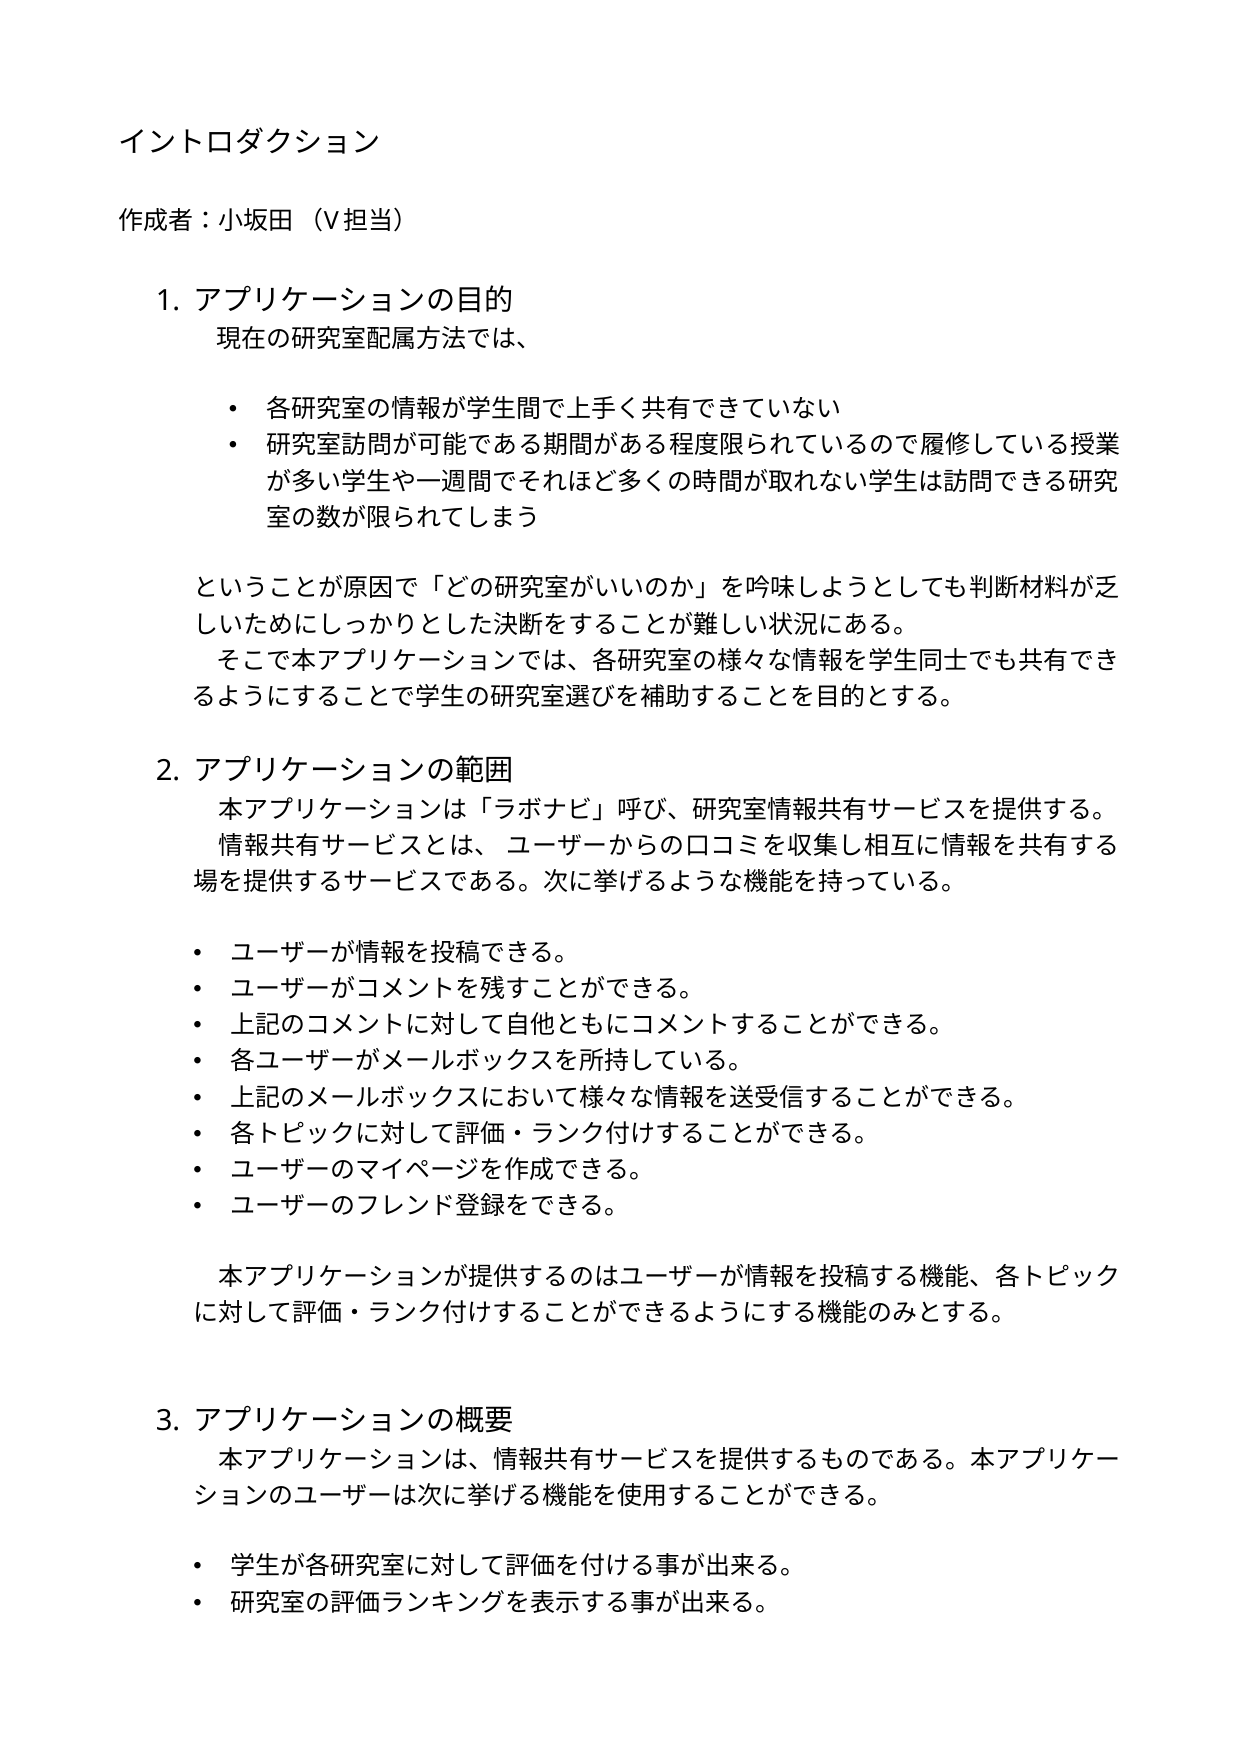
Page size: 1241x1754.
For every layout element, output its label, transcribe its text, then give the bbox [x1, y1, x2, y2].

list 各トピックに対して評価・ランク付けすることができる。 [193, 1113, 1122, 1149]
list 各ユーザーがメールボックスを所持している。 [193, 1041, 1122, 1077]
text 本アプリケーションが提供するのはユーザーが情報を投稿する機能、各トピックに対して評価・ランク付けすることができるようにする機能のみとする。 [193, 1256, 1122, 1329]
list 研究室訪問が可能である期間がある程度限られているので履修している授業が多い学生や一週間でそれほど多くの時間が取れない学生は訪問できる研究室の数が限られてしまう [229, 425, 1122, 534]
list 上記のメールボックスにおいて様々な情報を送受信することができる。 [193, 1077, 1122, 1113]
list 本アプリケーションは「ラボナビ」呼び、研究室情報共有サービスを提供する。 [193, 789, 1122, 826]
list 学生が各研究室に対して評価を付ける事が出来る。 [193, 1546, 1122, 1582]
list ユーザーのフレンド登録をできる。 [193, 1186, 1122, 1222]
text 作成者：小坂田 （V担当） [118, 200, 1122, 236]
list アプリケーションの目的 [156, 276, 1122, 318]
list アプリケーションの概要 [156, 1397, 1122, 1439]
list 上記のコメントに対して自他ともにコメントすることができる。 [193, 1004, 1122, 1041]
text 現在の研究室配属方法では、 [191, 318, 1122, 355]
list 本アプリケーションは、情報共有サービスを提供するものである。本アプリケーションのユーザーは次に挙げる機能を使用することができる。 [156, 1439, 1122, 1512]
list ユーザーのマイページを作成できる。 [193, 1149, 1122, 1186]
list 研究室の評価ランキングを表示する事が出来る。 [193, 1582, 1122, 1618]
list ユーザーがコメントを残すことができる。 [193, 968, 1122, 1004]
list 情報共有サービスとは、 ユーザーからの口コミを収集し相互に情報を共有する場を提供するサービスである。次に挙げるような機能を持っている。 [193, 826, 1122, 898]
text そこで本アプリケーションでは、各研究室の様々な情報を学生同士でも共有できるようにすることで学生の研究室選びを補助することを目的とする。 [191, 640, 1122, 713]
list ユーザーが情報を投稿できる。 [193, 932, 1122, 968]
list 各研究室の情報が学生間で上手く共有できていない [229, 389, 1122, 425]
list ということが原因で「どの研究室がいいのか」を吟味しようとしても判断材料が乏しいためにしっかりとした決断をすることが難しい状況にある。 [193, 568, 1122, 640]
text イントロダクション [118, 118, 1122, 160]
list アプリケーションの範囲 [156, 747, 1122, 789]
